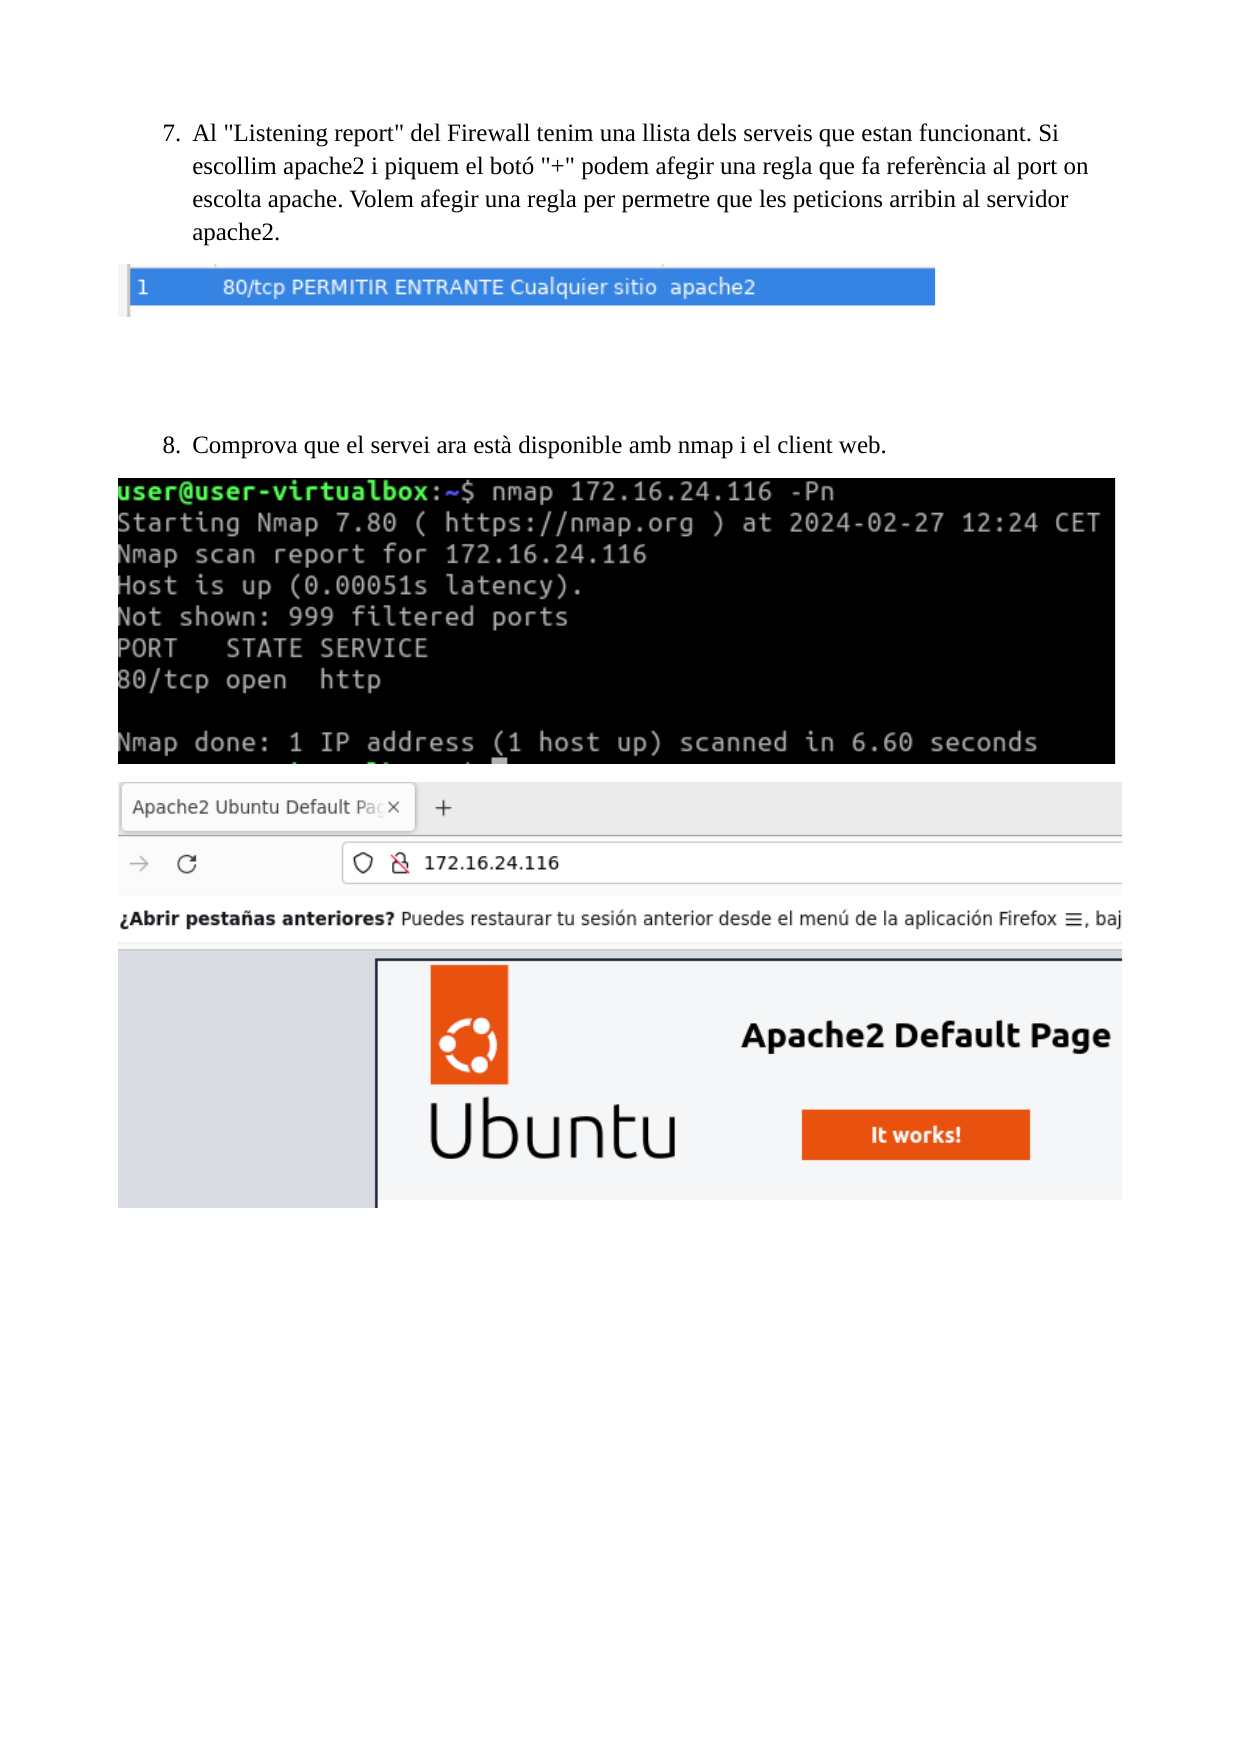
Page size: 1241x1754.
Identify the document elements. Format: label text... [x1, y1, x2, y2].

picture [118, 782, 1123, 1208]
list Al "Listening report" del Firewall tenim una llista dels serveis que estan funcionant. Si escollim apache2 i piquem el botó "+" podem afegir una regla que fa referència al port on escolta apache. Volem afegir una regla per permetre que les peticions arribin al servidor apache2. [162, 118, 1122, 246]
picture [118, 264, 936, 317]
picture [118, 478, 1116, 764]
list Comprova que el servei ara està disponible amb nmap i el client web. [162, 430, 1122, 459]
